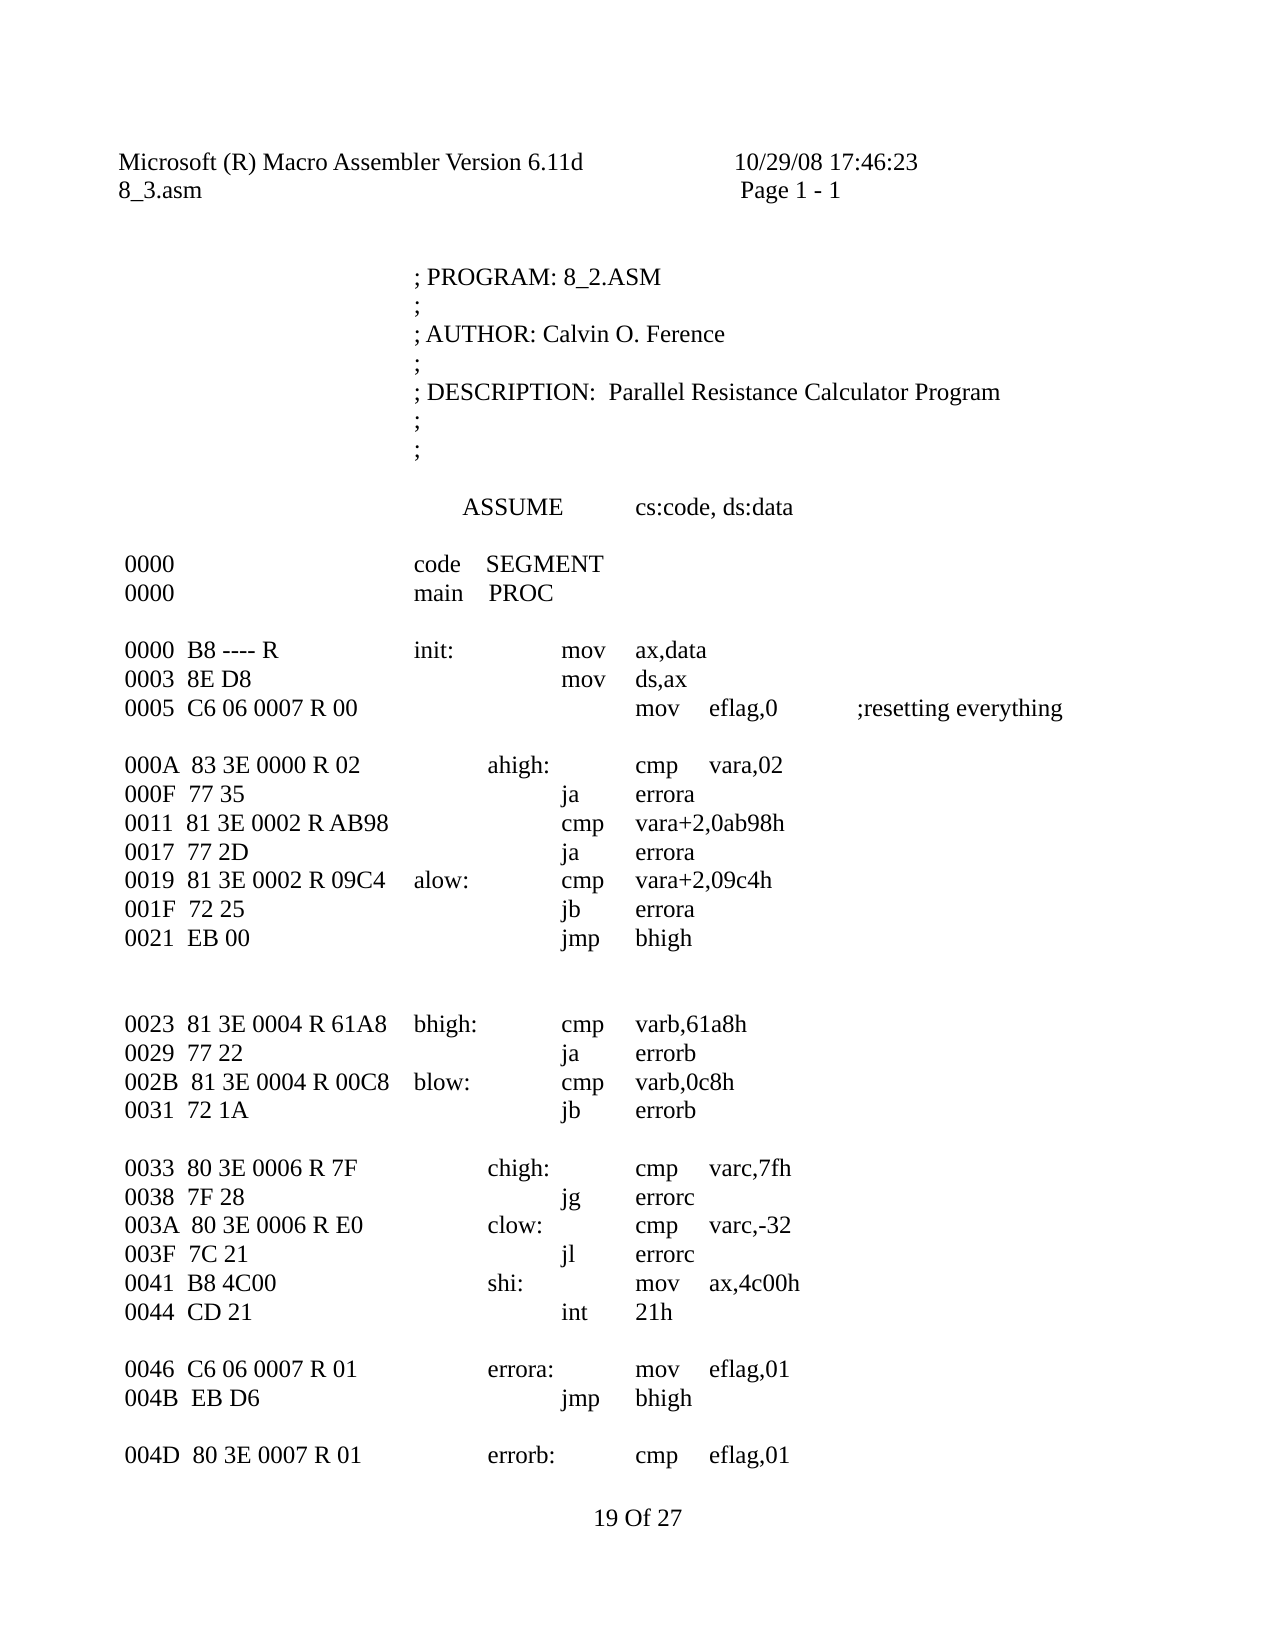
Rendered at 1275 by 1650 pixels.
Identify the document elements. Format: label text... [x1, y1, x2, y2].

text ; AUTHOR: Calvin O. Ference [118, 319, 1157, 348]
text ; DESCRIPTION: Parallel Resistance Calculator Program [118, 377, 1157, 406]
text ASSUME cs:code, ds:data [118, 492, 1157, 521]
text 003A 80 3E 0006 R E0 clow: cmp varc,-32 [118, 1211, 1157, 1239]
text 0029 77 22 ja errorb [118, 1038, 1157, 1067]
text ; [118, 348, 1157, 377]
text 0021 EB 00 jmp bhigh [118, 923, 1157, 952]
text 0017 77 2D ja errora [118, 837, 1157, 866]
text 0023 81 3E 0004 R 61A8 bhigh: cmp varb,61a8h [118, 1009, 1157, 1038]
text 0011 81 3E 0002 R AB98 cmp vara+2,0ab98h [118, 808, 1157, 837]
text 0003 8E D8 mov ds,ax [118, 664, 1157, 693]
text ; [118, 291, 1157, 319]
text 0000 main PROC [118, 578, 1157, 607]
text 004B EB D6 jmp bhigh [118, 1383, 1157, 1412]
text 0044 CD 21 int 21h [118, 1297, 1157, 1326]
text 002B 81 3E 0004 R 00C8 blow: cmp varb,0c8h [118, 1067, 1157, 1096]
text 0031 72 1A jb errorb [118, 1096, 1157, 1124]
text Microsoft (R) Macro Assembler Version 6.11d 10/29/08 17:46:23 [118, 147, 1157, 176]
text 0033 80 3E 0006 R 7F chigh: cmp varc,7fh [118, 1153, 1157, 1182]
text 8_3.asm Page 1 - 1 [118, 176, 1157, 204]
text 003F 7C 21 jl errorc [118, 1239, 1157, 1268]
text 004D 80 3E 0007 R 01 errorb: cmp eflag,01 [118, 1441, 1157, 1469]
text 0000 B8 ---- R init: mov ax,data [118, 636, 1157, 664]
text 0038 7F 28 jg errorc [118, 1182, 1157, 1211]
text 000F 77 35 ja errora [118, 779, 1157, 808]
text ; [118, 406, 1157, 434]
text 0019 81 3E 0002 R 09C4 alow: cmp vara+2,09c4h [118, 866, 1157, 894]
text 0000 code SEGMENT [118, 549, 1157, 578]
text 0005 C6 06 0007 R 00 mov eflag,0 ;resetting everything [118, 693, 1157, 722]
text 0041 B8 4C00 shi: mov ax,4c00h [118, 1268, 1157, 1297]
text 000A 83 3E 0000 R 02 ahigh: cmp vara,02 [118, 751, 1157, 779]
text ; PROGRAM: 8_2.ASM [118, 262, 1157, 291]
text 001F 72 25 jb errora [118, 894, 1157, 923]
text ; [118, 434, 1157, 463]
text 0046 C6 06 0007 R 01 errora: mov eflag,01 [118, 1354, 1157, 1383]
